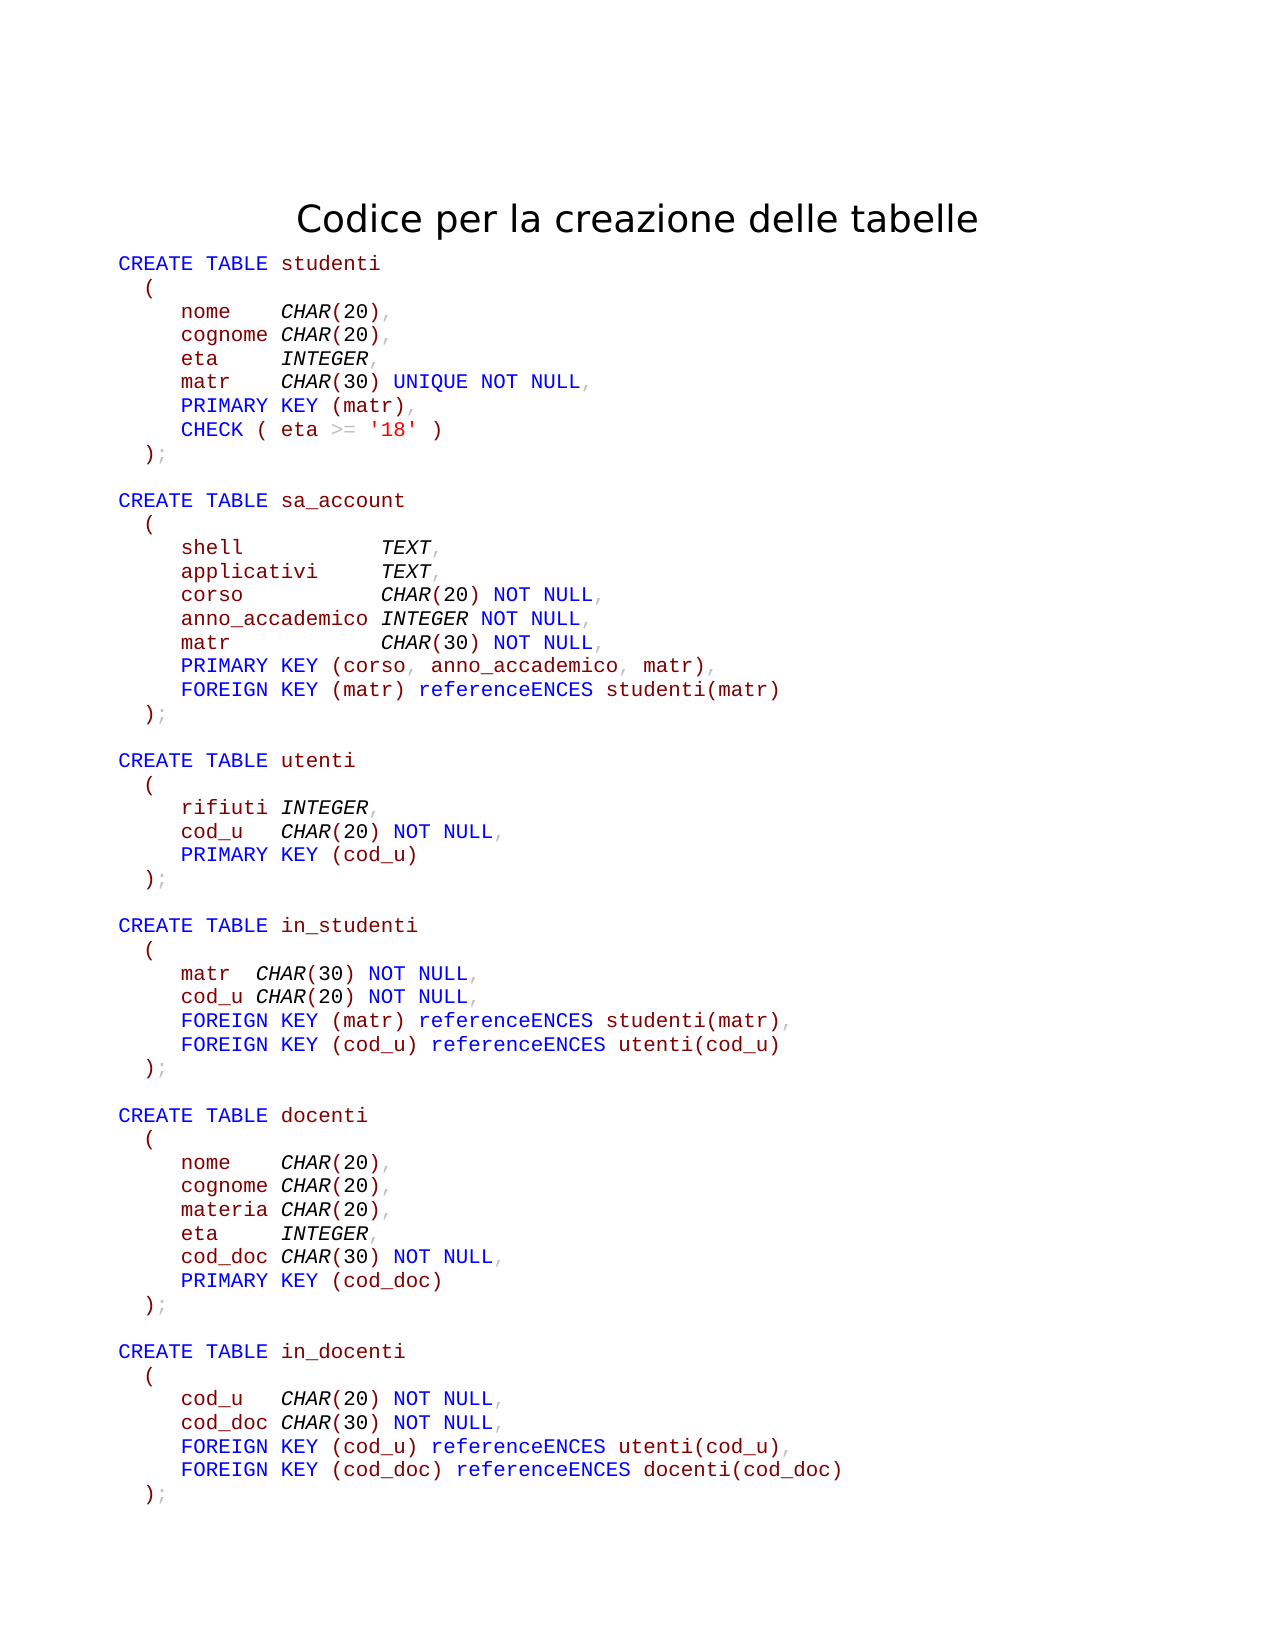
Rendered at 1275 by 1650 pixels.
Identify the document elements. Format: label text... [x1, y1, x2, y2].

text CREATE TABLE studenti ( nome CHAR(20), cognome CHAR(20), eta INTEGER, matr CHAR(30) UNIQUE NOT NULL, PRIMARY KEY (matr), CHECK ( eta >= '18' ) ); CREATE TABLE sa_account ( shell TEXT, applicativi TEXT, corso CHAR(20) NOT NULL, anno_accademico INTEGER NOT NULL, matr CHAR(30) NOT NULL, PRIMARY KEY (corso, anno_accademico, matr), FOREIGN KEY (matr) referenceENCES studenti(matr) ); CREATE TABLE utenti ( rifiuti INTEGER, cod_u CHAR(20) NOT NULL, PRIMARY KEY (cod_u) ); CREATE TABLE in_studenti ( matr CHAR(30) NOT NULL, cod_u CHAR(20) NOT NULL, FOREIGN KEY (matr) referenceENCES studenti(matr), FOREIGN KEY (cod_u) referenceENCES utenti(cod_u) ); CREATE TABLE docenti ( nome CHAR(20), cognome CHAR(20), materia CHAR(20), eta INTEGER, cod_doc CHAR(30) NOT NULL, PRIMARY KEY (cod_doc) ); CREATE TABLE in_docenti ( cod_u CHAR(20) NOT NULL, cod_doc CHAR(30) NOT NULL, FOREIGN KEY (cod_u) referenceENCES utenti(cod_u), FOREIGN KEY (cod_doc) referenceENCES docenti(cod_doc) ); [118, 253, 1157, 1530]
subtitle Codice per la creazione delle tabelle [118, 197, 1157, 241]
